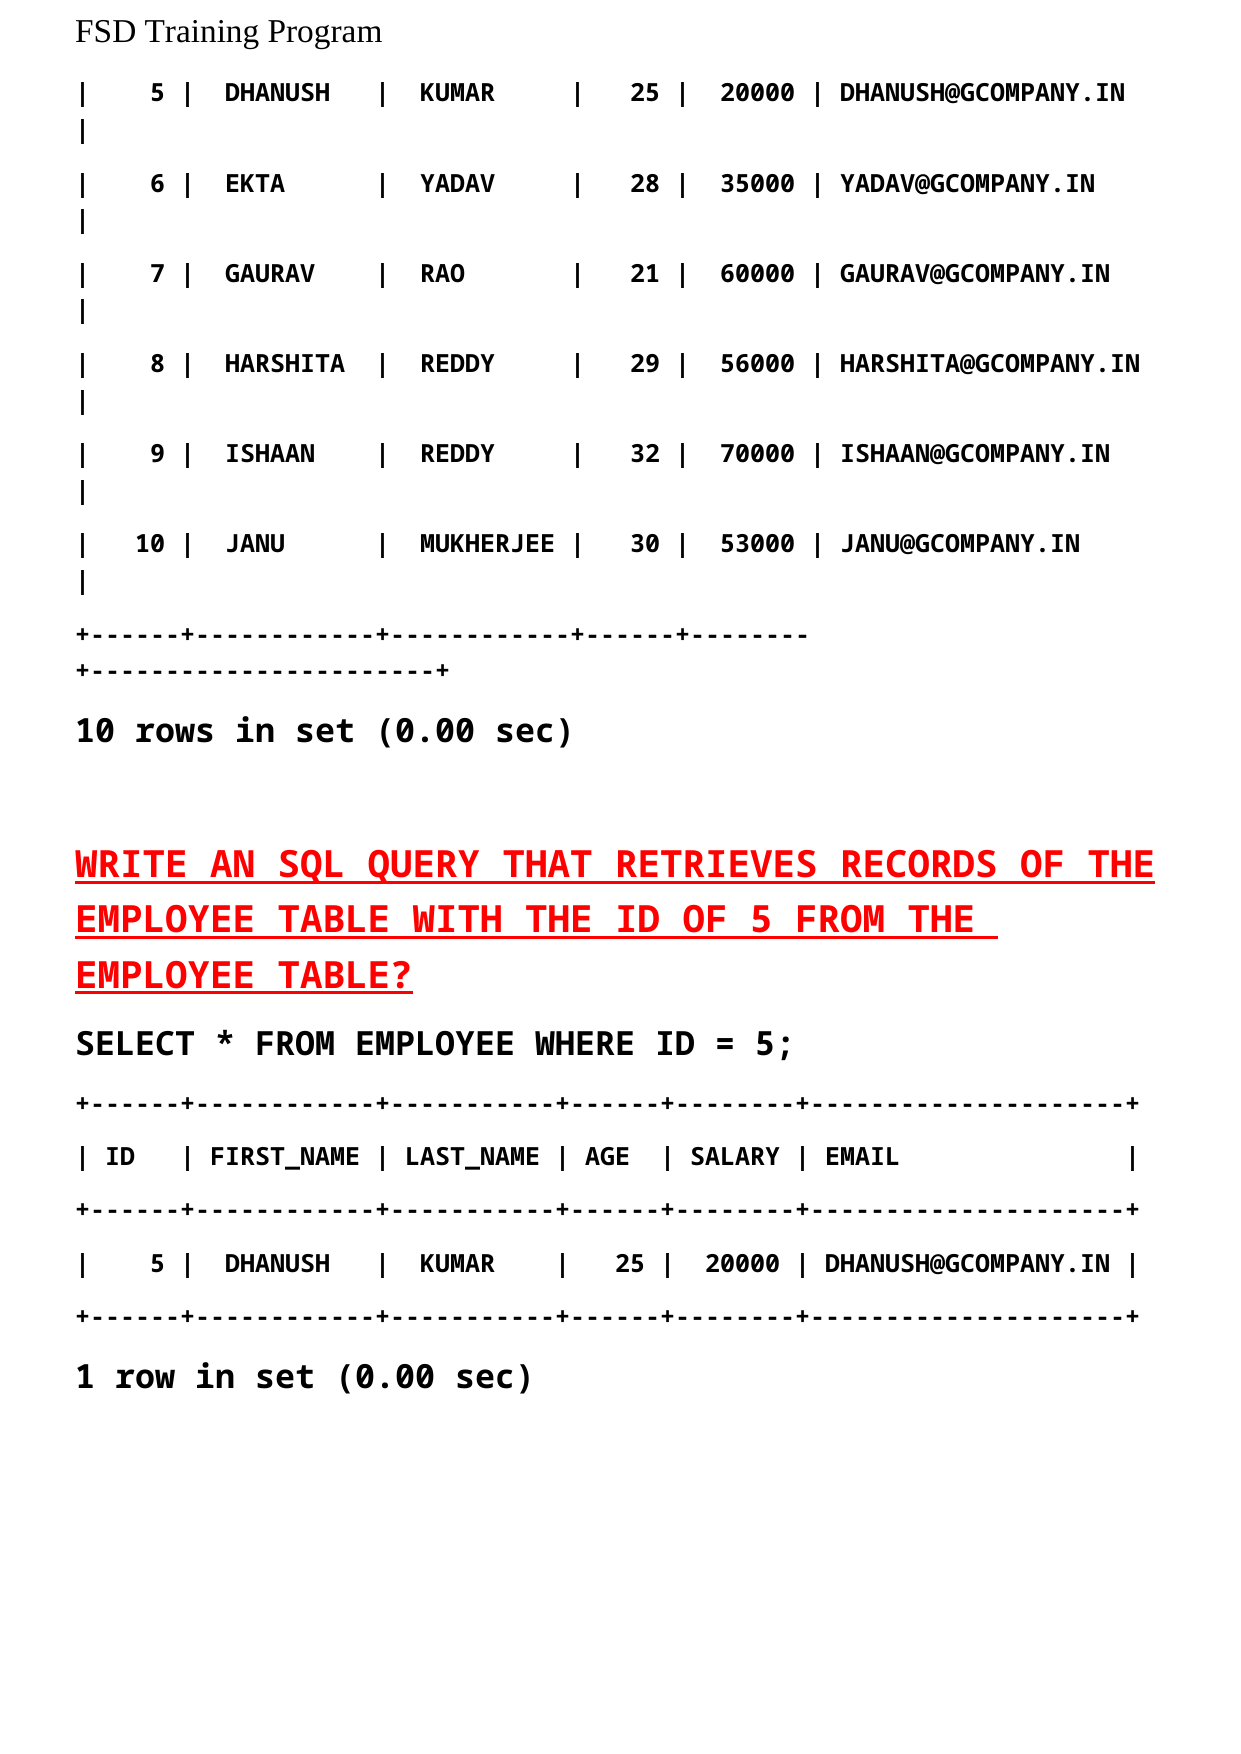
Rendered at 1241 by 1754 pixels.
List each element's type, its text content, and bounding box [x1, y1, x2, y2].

text | 5 | DHANUSH | KUMAR | 25 | 20000 | DHANUSH@GCOMPANY.IN | [75, 75, 1165, 146]
text WRITE AN SQL QUERY THAT RETRIEVES RECORDS OF THE EMPLOYEE TABLE WITH THE ID OF 5 FROM THE EMPLOYEE TABLE? [75, 838, 1165, 999]
text | ID | FIRST_NAME | LAST_NAME | AGE | SALARY | EMAIL | [75, 1139, 1165, 1173]
text | 9 | ISHAAN | REDDY | 32 | 70000 | ISHAAN@GCOMPANY.IN | [75, 436, 1165, 507]
text +------+------------+-----------+------+--------+---------------------+ [75, 1085, 1165, 1119]
text | 10 | JANU | MUKHERJEE | 30 | 53000 | JANU@GCOMPANY.IN | [75, 526, 1165, 597]
text SELECT * FROM EMPLOYEE WHERE ID = 5; [75, 1020, 1165, 1065]
text 1 row in set (0.00 sec) [75, 1352, 1165, 1398]
text +------+------------+-----------+------+--------+---------------------+ [75, 1192, 1165, 1226]
text 10 rows in set (0.00 sec) [75, 706, 1165, 752]
text +------+------------+-----------+------+--------+---------------------+ [75, 1299, 1165, 1333]
text | 5 | DHANUSH | KUMAR | 25 | 20000 | DHANUSH@GCOMPANY.IN | [75, 1246, 1165, 1280]
text | 7 | GAURAV | RAO | 21 | 60000 | GAURAV@GCOMPANY.IN | [75, 255, 1165, 326]
text +------+------------+------------+------+--------+-----------------------+ [75, 616, 1165, 687]
text | 8 | HARSHITA | REDDY | 29 | 56000 | HARSHITA@GCOMPANY.IN | [75, 346, 1165, 416]
text | 6 | EKTA | YADAV | 28 | 35000 | YADAV@GCOMPANY.IN | [75, 165, 1165, 236]
